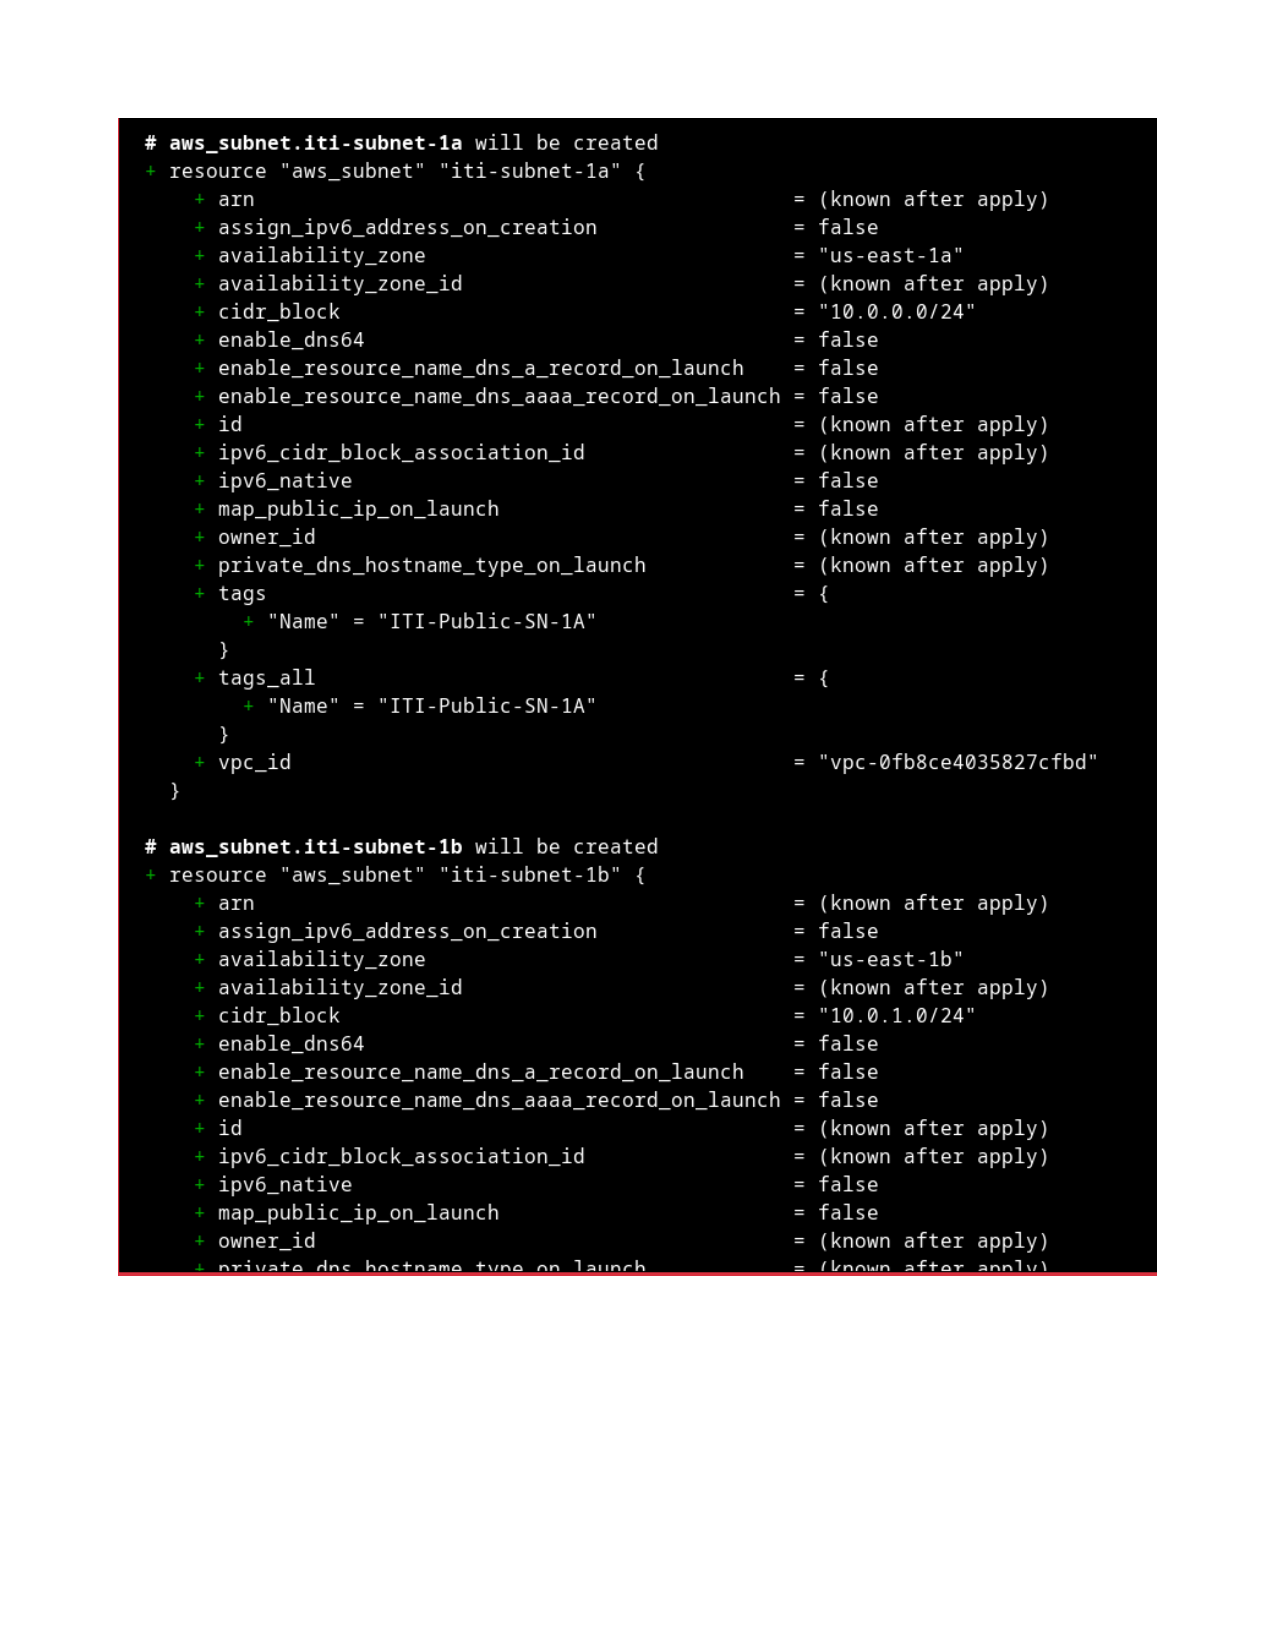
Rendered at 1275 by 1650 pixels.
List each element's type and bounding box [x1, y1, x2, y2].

picture [118, 118, 1157, 1276]
